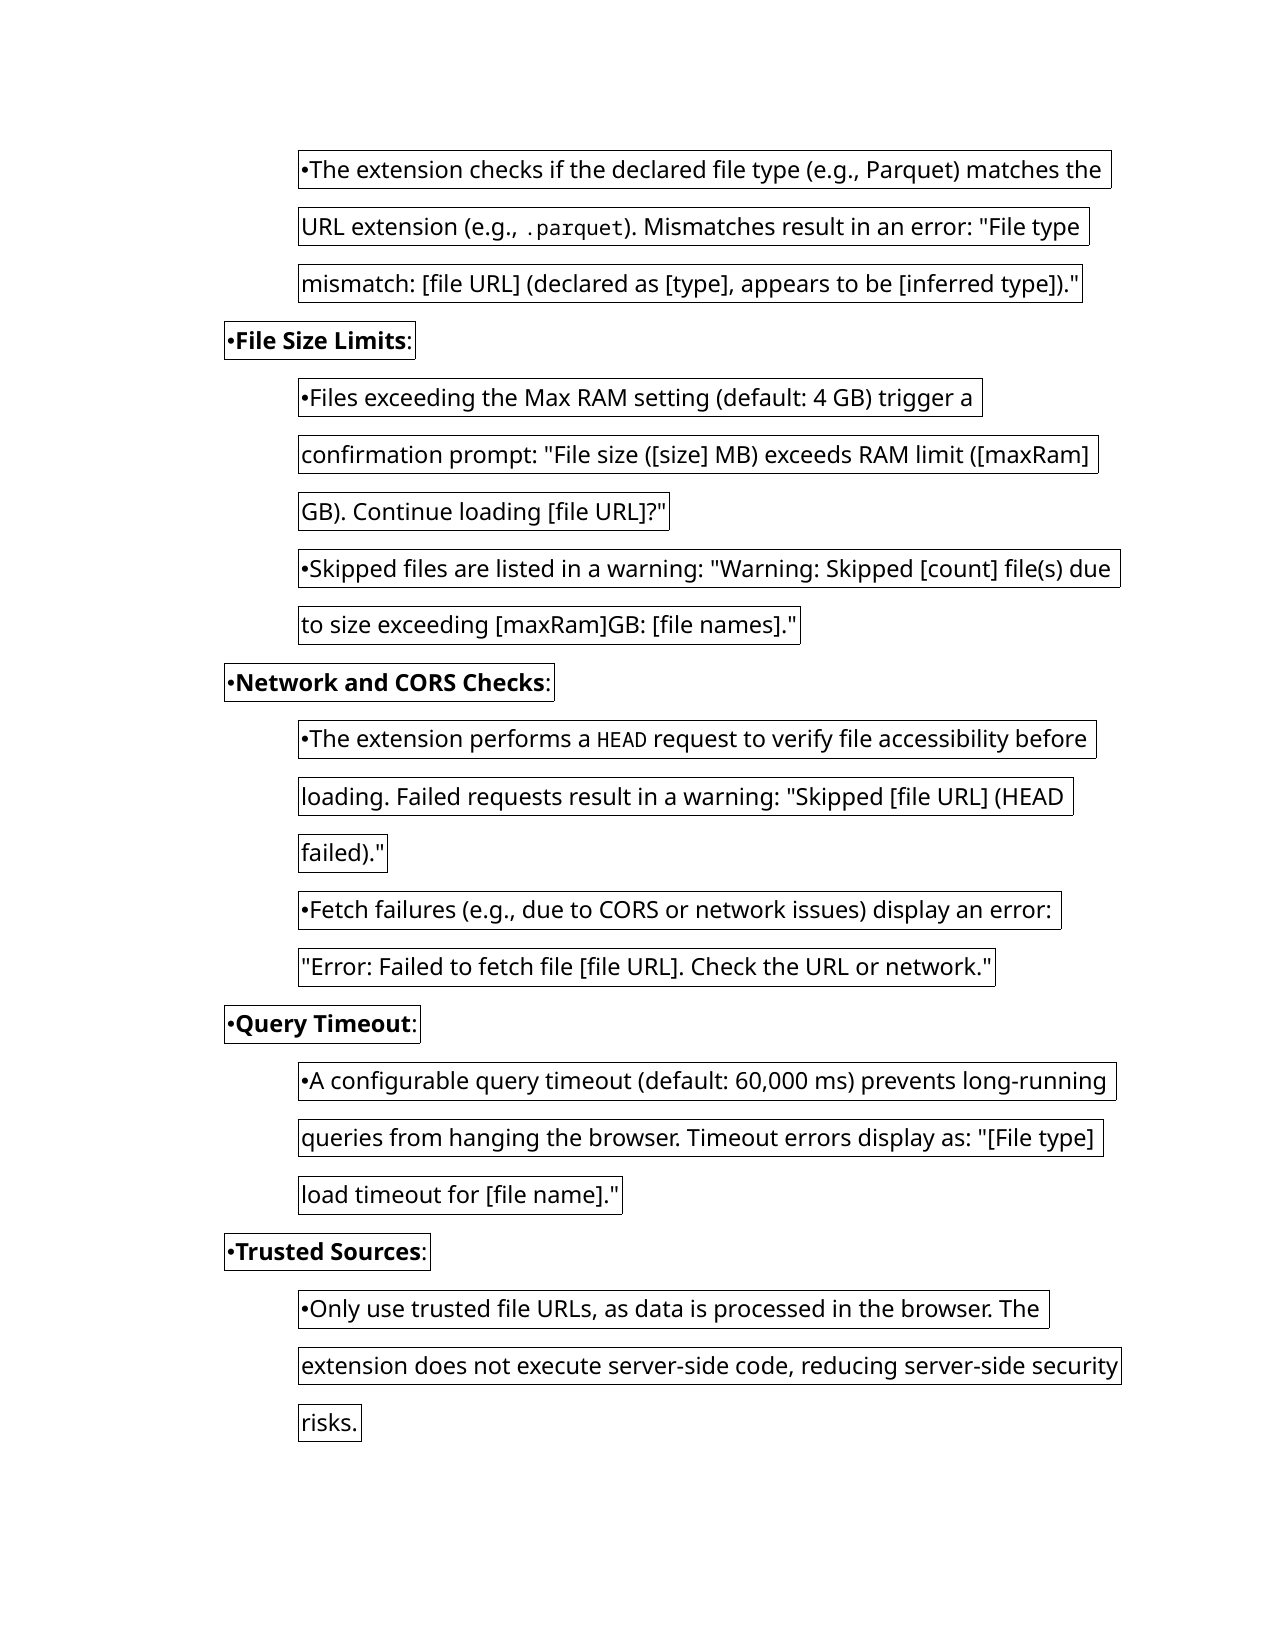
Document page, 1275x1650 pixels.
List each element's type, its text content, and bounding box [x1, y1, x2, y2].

list [421, 1005, 1125, 1043]
list Only use trusted file URLs, as data is processed in the browser. The extension does not execute server-side code, reducing server-side security risks. [150, 1289, 1125, 1442]
list [431, 1233, 1125, 1271]
list Files exceeding the Max RAM setting (default: 4 GB) trigger a confirmation prompt: "File size ([size] MB) exceeds RAM limit ([maxRam] GB). Continue loading [file URL]?" [150, 378, 1125, 530]
list [150, 321, 224, 359]
list [416, 321, 1125, 359]
list [150, 663, 224, 701]
list [150, 1233, 224, 1271]
list [150, 1005, 224, 1043]
list Network and CORS Checks: [225, 664, 554, 701]
list File Size Limits: [225, 322, 415, 359]
list Trusted Sources: [225, 1234, 430, 1270]
list [555, 663, 1125, 701]
list Fetch failures (e.g., due to CORS or network issues) display an error: "Error: Failed to fetch file [file URL]. Check the URL or network." [150, 891, 1125, 986]
list Skipped files are listed in a warning: "Warning: Skipped [count] file(s) due to size exceeding [maxRam]GB: [file names]." [150, 549, 1125, 644]
list The extension checks if the declared file type (e.g., Parquet) matches the URL extension (e.g., .parquet). Mismatches result in an error: "File type mismatch: [file URL] (declared as [type], appears to be [inferred type])." [150, 150, 1125, 302]
list The extension performs a HEAD request to verify file accessibility before loading. Failed requests result in a warning: "Skipped [file URL] (HEAD failed)." [150, 720, 1125, 872]
list Query Timeout: [225, 1006, 420, 1043]
list A configurable query timeout (default: 60,000 ms) prevents long-running queries from hanging the browser. Timeout errors display as: "[File type] load timeout for [file name]." [150, 1062, 1125, 1214]
